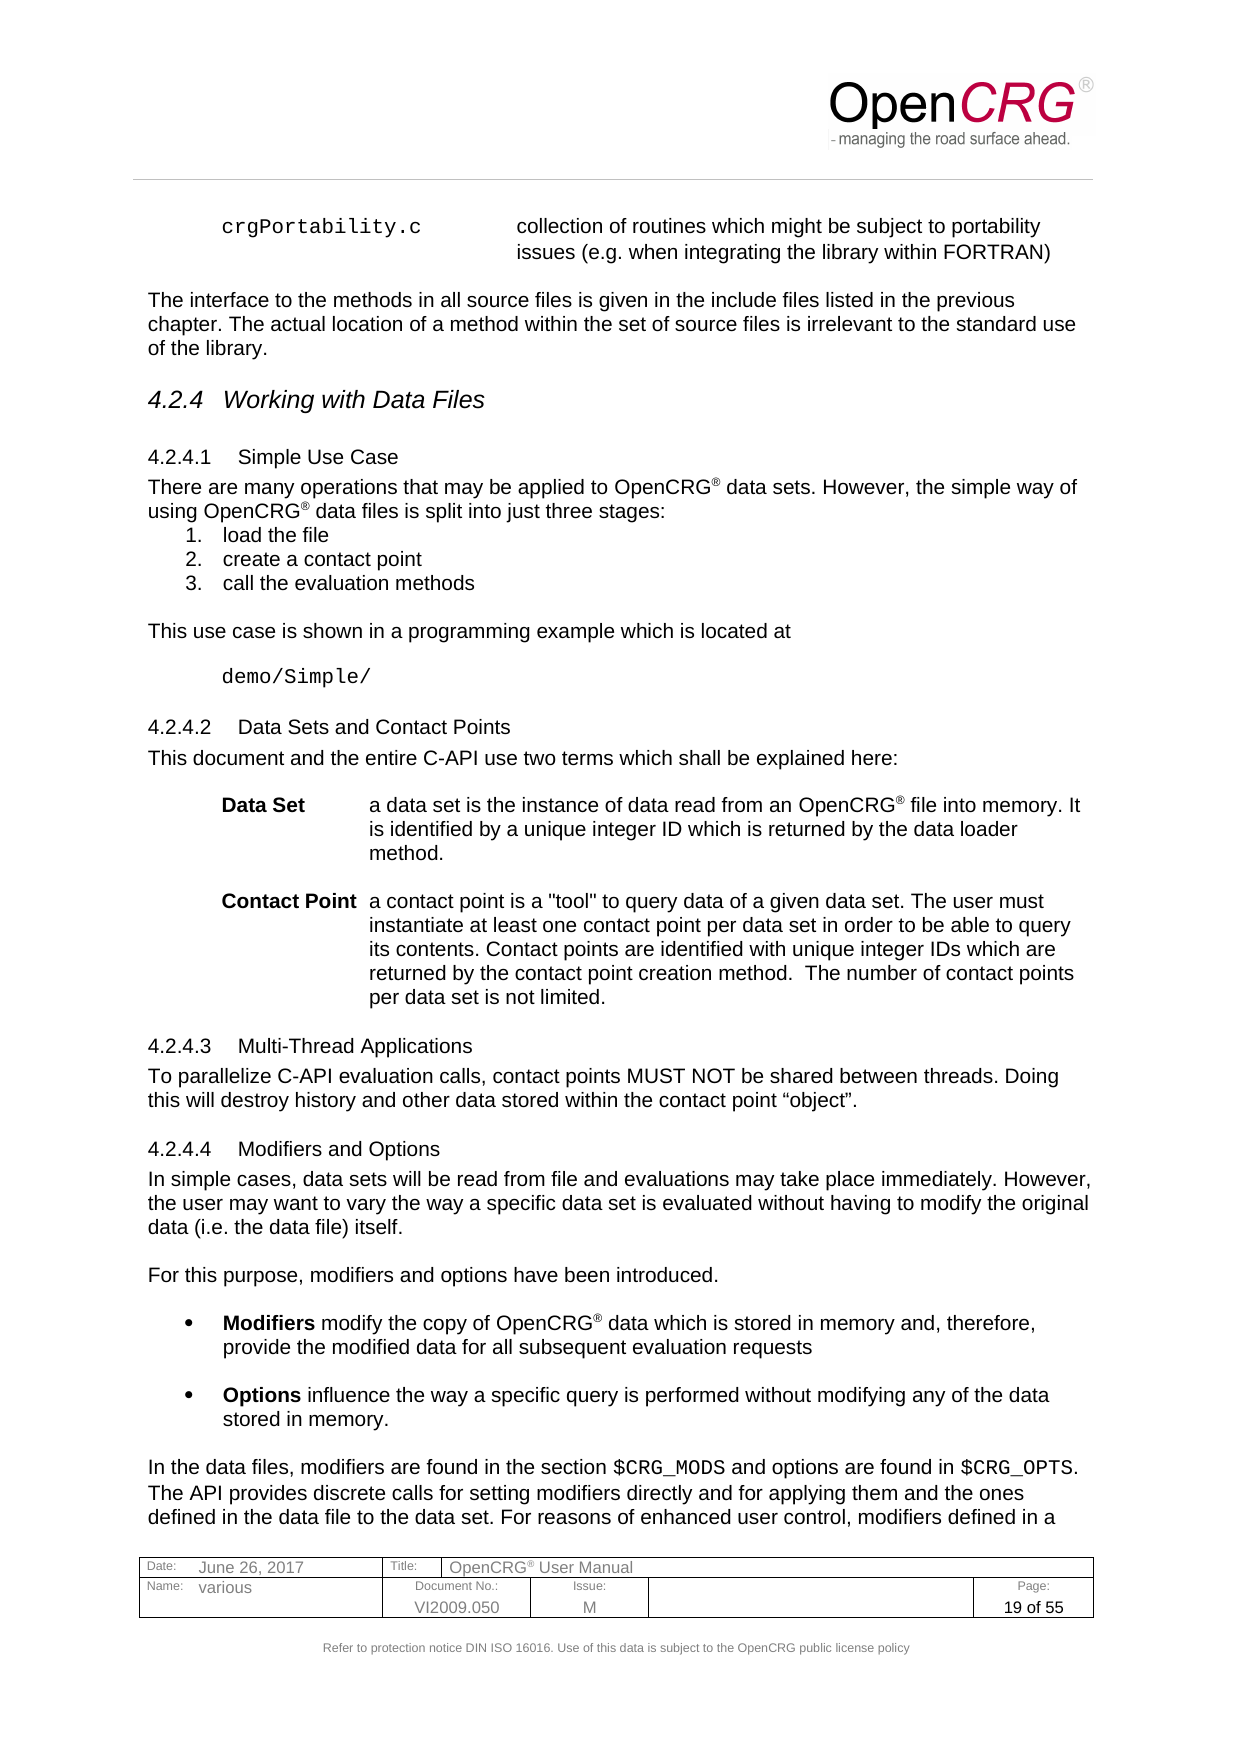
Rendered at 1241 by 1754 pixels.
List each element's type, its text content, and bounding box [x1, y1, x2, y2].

subtitle Simple Use Case [148, 445, 1093, 469]
picture [828, 73, 1096, 150]
subtitle Multi-Thread Applications [148, 1034, 1093, 1058]
text To parallelize C-API evaluation calls, contact points MUST NOT be shared between threads. Doing this will destroy history and other data stored within the contact point “object”. [148, 1064, 1093, 1112]
text In simple cases, data sets will be read from file and evaluations may take place immediately. However, the user may want to vary the way a specific data set is evaluated without having to modify the original data (i.e. the data file) itself. [148, 1167, 1093, 1239]
text This use case is shown in a programming example which is located at [148, 619, 1093, 643]
text The interface to the methods in all source files is given in the include files listed in the previous chapter. The actual location of a method within the set of source files is irrelevant to the standard use of the library. [148, 288, 1093, 360]
subtitle Modifiers and Options [148, 1137, 1093, 1161]
text In the data files, modifiers are found in the section $CRG_MODS and options are found in $CRG_OPTS. The API provides discrete calls for setting modifiers directly and for applying them and the ones defined in the data file to the data set. For reasons of enhanced user control, modifiers defined in a [148, 1455, 1093, 1529]
text Contact Point a contact point is a "tool" to query data of a given data set. The user must instantiate at least one contact point per data set in order to be able to query its contents. Contact points are identified with unique integer IDs which are returned by the contact point creation method. The number of contact points per data set is not limited. [148, 889, 1093, 1009]
text Data Set a data set is the instance of data read from an OpenCRG® file into memory. It is identified by a unique integer ID which is returned by the data loader method. [148, 793, 1093, 865]
text crgPortability.c collection of routines which might be subject to portability issues (e.g. when integrating the library within FORTRAN) [148, 214, 1093, 264]
list load the file [185, 523, 1093, 547]
subtitle Working with Data Files [148, 385, 1093, 414]
subtitle Data Sets and Contact Points [148, 715, 1093, 739]
text demo/Simple/ [221, 667, 1093, 690]
list Modifiers modify the copy of OpenCRG® data which is stored in memory and, therefore, provide the modified data for all subsequent evaluation requests [185, 1311, 1093, 1359]
text There are many operations that may be applied to OpenCRG® data sets. However, the simple way of using OpenCRG® data files is split into just three stages: [148, 475, 1093, 523]
list create a contact point [185, 547, 1093, 571]
text For this purpose, modifiers and options have been introduced. [148, 1263, 1093, 1287]
list call the evaluation methods [185, 571, 1093, 595]
text This document and the entire C-API use two terms which shall be explained here: [148, 745, 1093, 769]
list Options influence the way a specific query is performed without modifying any of the data stored in memory. [185, 1383, 1093, 1431]
